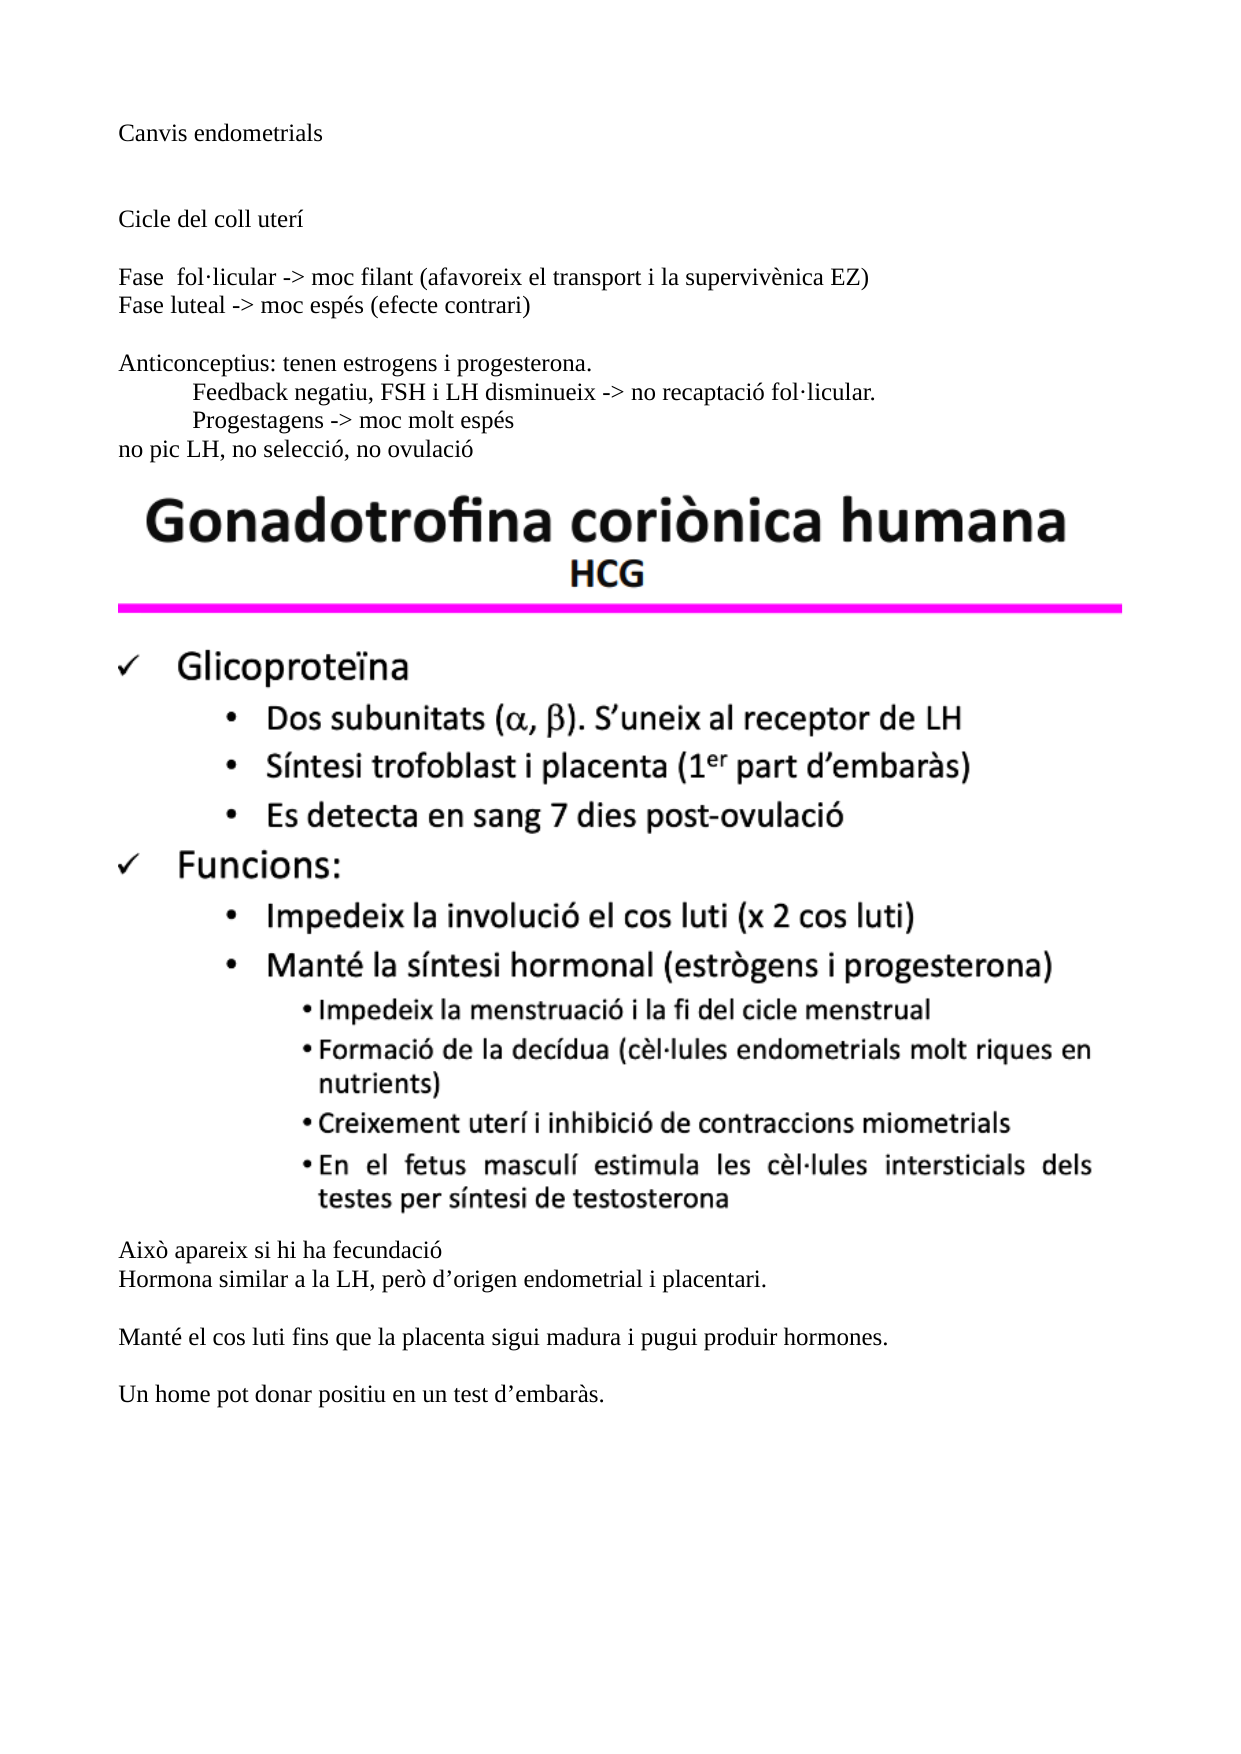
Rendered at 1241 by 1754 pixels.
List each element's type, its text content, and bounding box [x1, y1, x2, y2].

text Manté el cos luti fins que la placenta sigui madura i pugui produir hormones. [118, 1322, 1122, 1351]
text Fase fol·licular -> moc filant (afavoreix el transport i la supervivènica EZ) [118, 262, 1122, 291]
text Cicle del coll uterí [118, 204, 1122, 233]
text no pic LH, no selecció, no ovulació [118, 434, 1122, 463]
text Canvis endometrials [118, 118, 1122, 147]
text Progestagens -> moc molt espés [118, 406, 1122, 434]
picture [118, 491, 1123, 1236]
text Això apareix si hi ha fecundació [118, 1236, 1122, 1264]
text Hormona similar a la LH, però d’origen endometrial i placentari. [118, 1264, 1122, 1293]
text Feedback negatiu, FSH i LH disminueix -> no recaptació fol·licular. [118, 377, 1122, 406]
text Un home pot donar positiu en un test d’embaràs. [118, 1379, 1122, 1408]
text Anticonceptius: tenen estrogens i progesterona. [118, 348, 1122, 377]
text Fase luteal -> moc espés (efecte contrari) [118, 291, 1122, 319]
